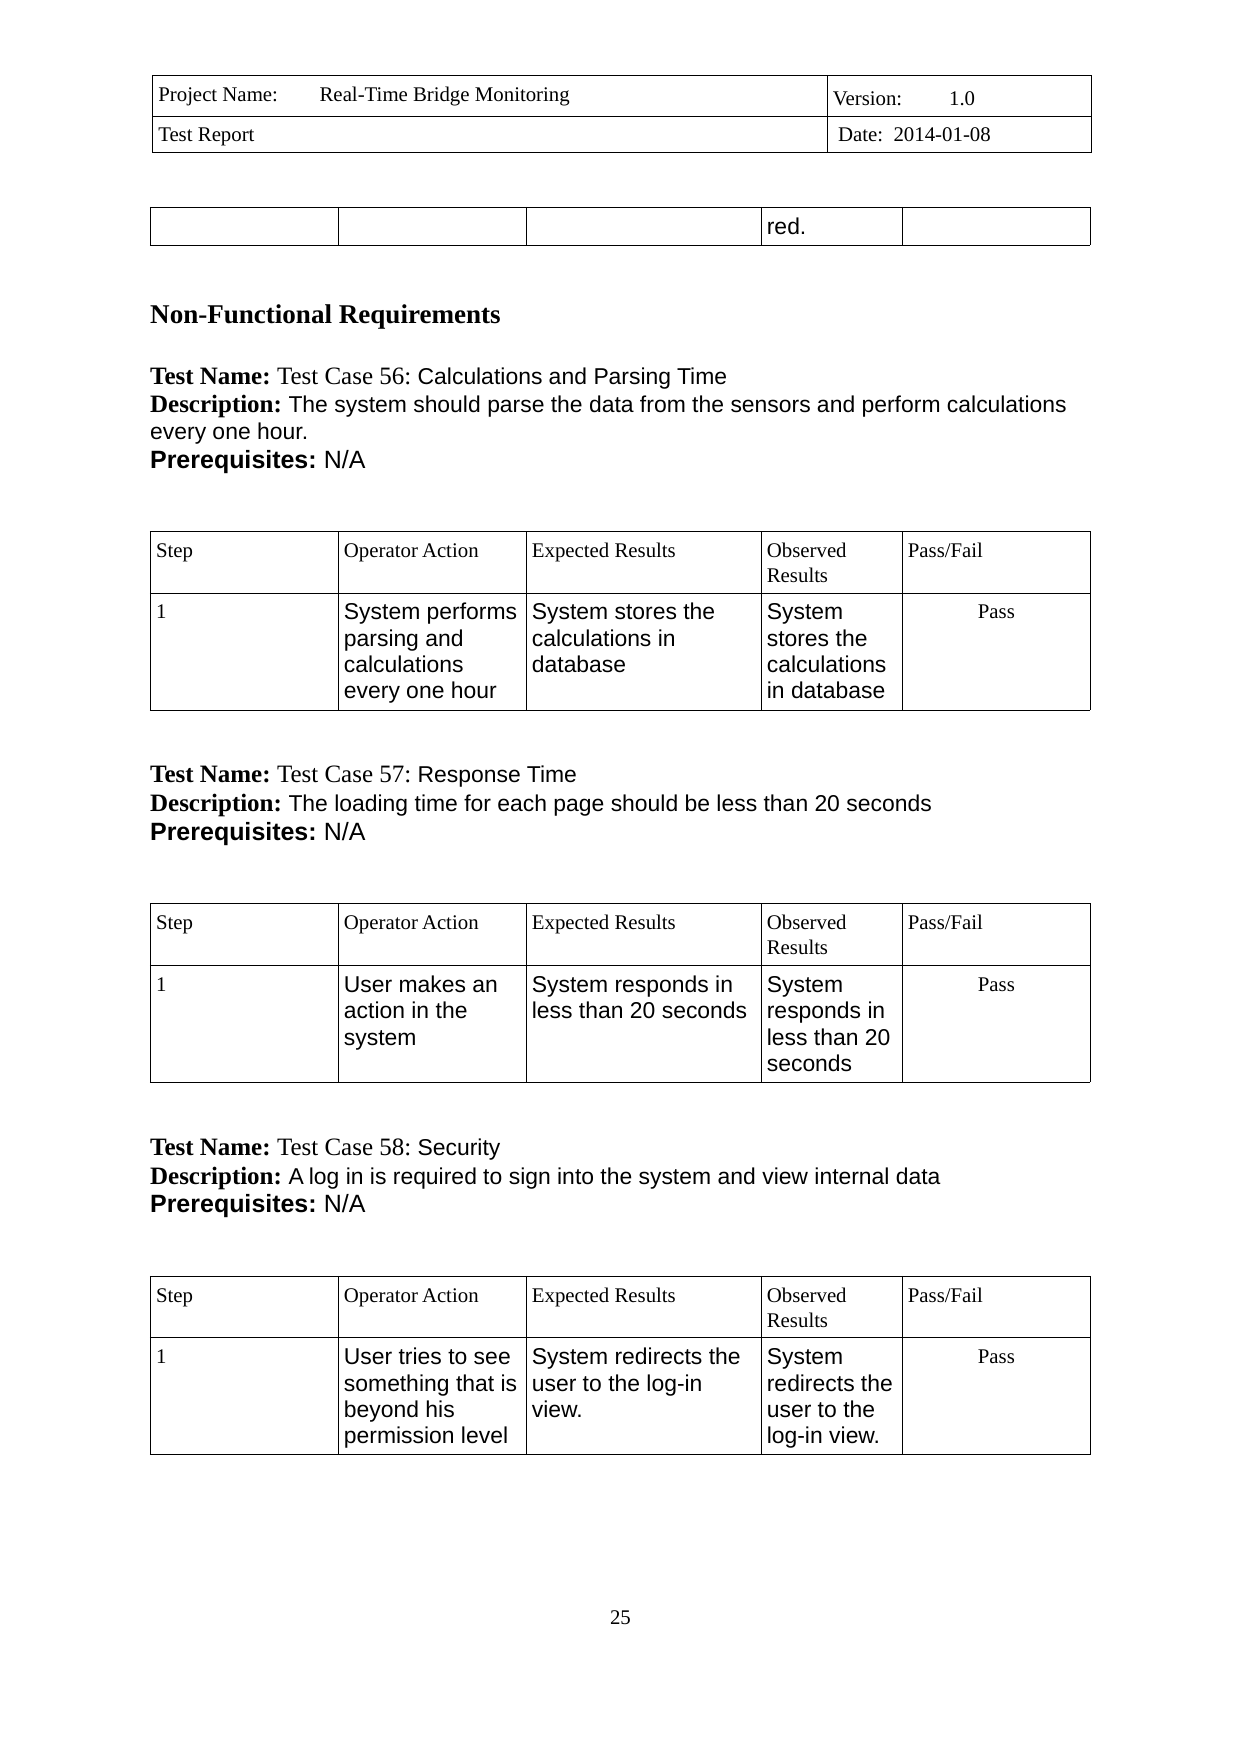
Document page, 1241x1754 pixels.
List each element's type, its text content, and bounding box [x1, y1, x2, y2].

text Test Name: Test Case 56: Calculations and Parsing Time [150, 361, 1090, 389]
table_cell User makes an action in the system [339, 966, 526, 1082]
table_header Expected Results [527, 1277, 761, 1337]
table_cell System responds in less than 20 seconds [762, 966, 902, 1082]
table_cell 1 [151, 1338, 338, 1454]
table_header Expected Results [527, 904, 761, 965]
table_header Observed Results [762, 1277, 902, 1337]
table_cell [151, 208, 338, 245]
table_header Pass/Fail [903, 532, 1090, 592]
table_header Observed Results [762, 904, 902, 965]
table_header Pass/Fail [903, 904, 1090, 965]
table_cell System redirects the user to the log-in view. [527, 1338, 761, 1454]
table_cell System redirects the user to the log-in view. [762, 1338, 902, 1454]
table_header Step [151, 904, 338, 965]
text Test Name: Test Case 58: Security [150, 1132, 1090, 1161]
table_cell System performs parsing and calculations every one hour [339, 594, 526, 709]
text Description: The system should parse the data from the sensors and perform calculations every one hour. [150, 389, 1090, 445]
table_header Pass/Fail [903, 1277, 1090, 1337]
table_cell red. [762, 208, 902, 245]
table_header Expected Results [527, 532, 761, 592]
text Description: The loading time for each page should be less than 20 seconds [150, 788, 1090, 817]
table_cell Pass [903, 594, 1090, 709]
table_header Step [151, 1277, 338, 1337]
text Prerequisites: N/A [150, 445, 1090, 473]
text Prerequisites: N/A [150, 817, 1090, 846]
table_cell System stores the calculations in database [762, 594, 902, 709]
table_cell 1 [151, 966, 338, 1082]
text Test Name: Test Case 57: Response Time [150, 759, 1090, 788]
table_header Operator Action [339, 904, 526, 965]
table_cell Pass [903, 1338, 1090, 1454]
table_header Operator Action [339, 532, 526, 592]
text Prerequisites: N/A [150, 1189, 1090, 1218]
table_cell User tries to see something that is beyond his permission level [339, 1338, 526, 1454]
table_cell [339, 208, 526, 245]
table_cell Pass [903, 966, 1090, 1082]
table_cell System stores the calculations in database [527, 594, 761, 709]
table_header Observed Results [762, 532, 902, 592]
table_cell [903, 208, 1090, 245]
table_cell [527, 208, 761, 245]
table_cell 1 [151, 594, 338, 709]
text Description: A log in is required to sign into the system and view internal data [150, 1161, 1090, 1189]
table_header Operator Action [339, 1277, 526, 1337]
table_cell System responds in less than 20 seconds [527, 966, 761, 1082]
text Non-Functional Requirements [150, 298, 1090, 330]
table_header Step [151, 532, 338, 592]
